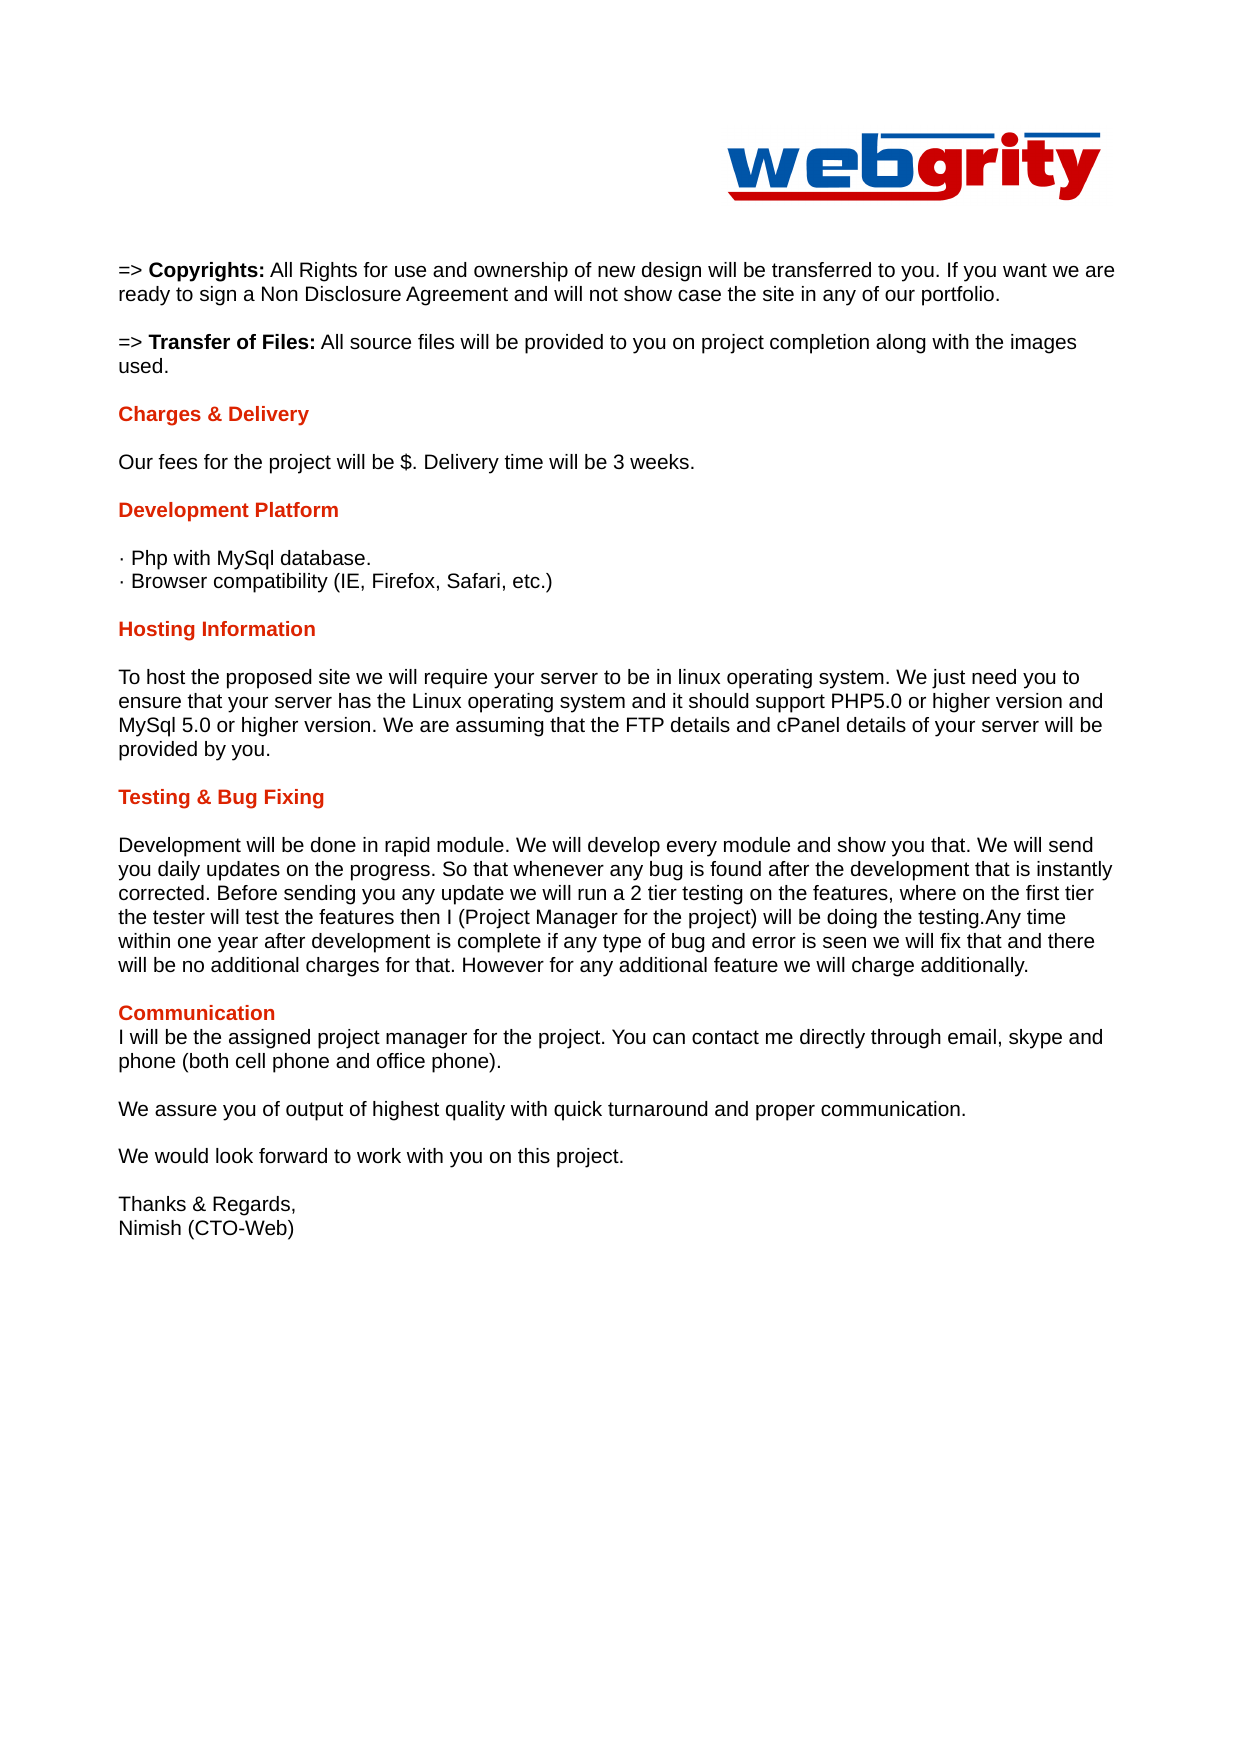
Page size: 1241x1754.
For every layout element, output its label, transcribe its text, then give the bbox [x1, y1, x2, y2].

text => Transfer of Files: All source files will be provided to you on project completion along with the images used. [118, 330, 1122, 378]
text Development Platform [118, 497, 1122, 521]
text Testing & Bug Fixing [118, 785, 1122, 809]
text Hosting Information [118, 617, 1122, 641]
text To host the proposed site we will require your server to be in linux operating system. We just need you to ensure that your server has the Linux operating system and it should support PHP5.0 or higher version and MySql 5.0 or higher version. We are assuming that the FTP details and cPanel details of your server will be provided by you. [118, 665, 1122, 761]
text Communication [118, 1001, 1122, 1024]
text Nimish (CTO-Web) [118, 1216, 1122, 1240]
text We would look forward to work with you on this project. [118, 1144, 1122, 1168]
text Charges & Delivery [118, 402, 1122, 426]
text I will be the assigned project manager for the project. You can contact me directly through email, skype and phone (both cell phone and office phone). [118, 1024, 1122, 1072]
text Our fees for the project will be $. Delivery time will be 3 weeks. [118, 449, 1122, 497]
text Development will be done in rapid module. We will develop every module and show you that. We will send you daily updates on the progress. So that whenever any bug is found after the development that is instantly corrected. Before sending you any update we will run a 2 tier testing on the features, where on the first tier the tester will test the features then I (Project Manager for the project) will be doing the testing.Any time within one year after development is complete if any type of bug and error is seen we will fix that and there will be no additional charges for that. However for any additional feature we will charge additionally. [118, 833, 1122, 977]
text We assure you of output of highest quality with quick turnaround and proper communication. [118, 1096, 1122, 1120]
text · Php with MySql database. [118, 545, 1122, 569]
text Thanks & Regards, [118, 1192, 1122, 1216]
text => Copyrights: All Rights for use and ownership of new design will be transferred to you. If you want we are ready to sign a Non Disclosure Agreement and will not show case the site in any of our portfolio. [118, 258, 1122, 306]
text · Browser compatibility (IE, Firefox, Safari, etc.) [118, 569, 1122, 593]
